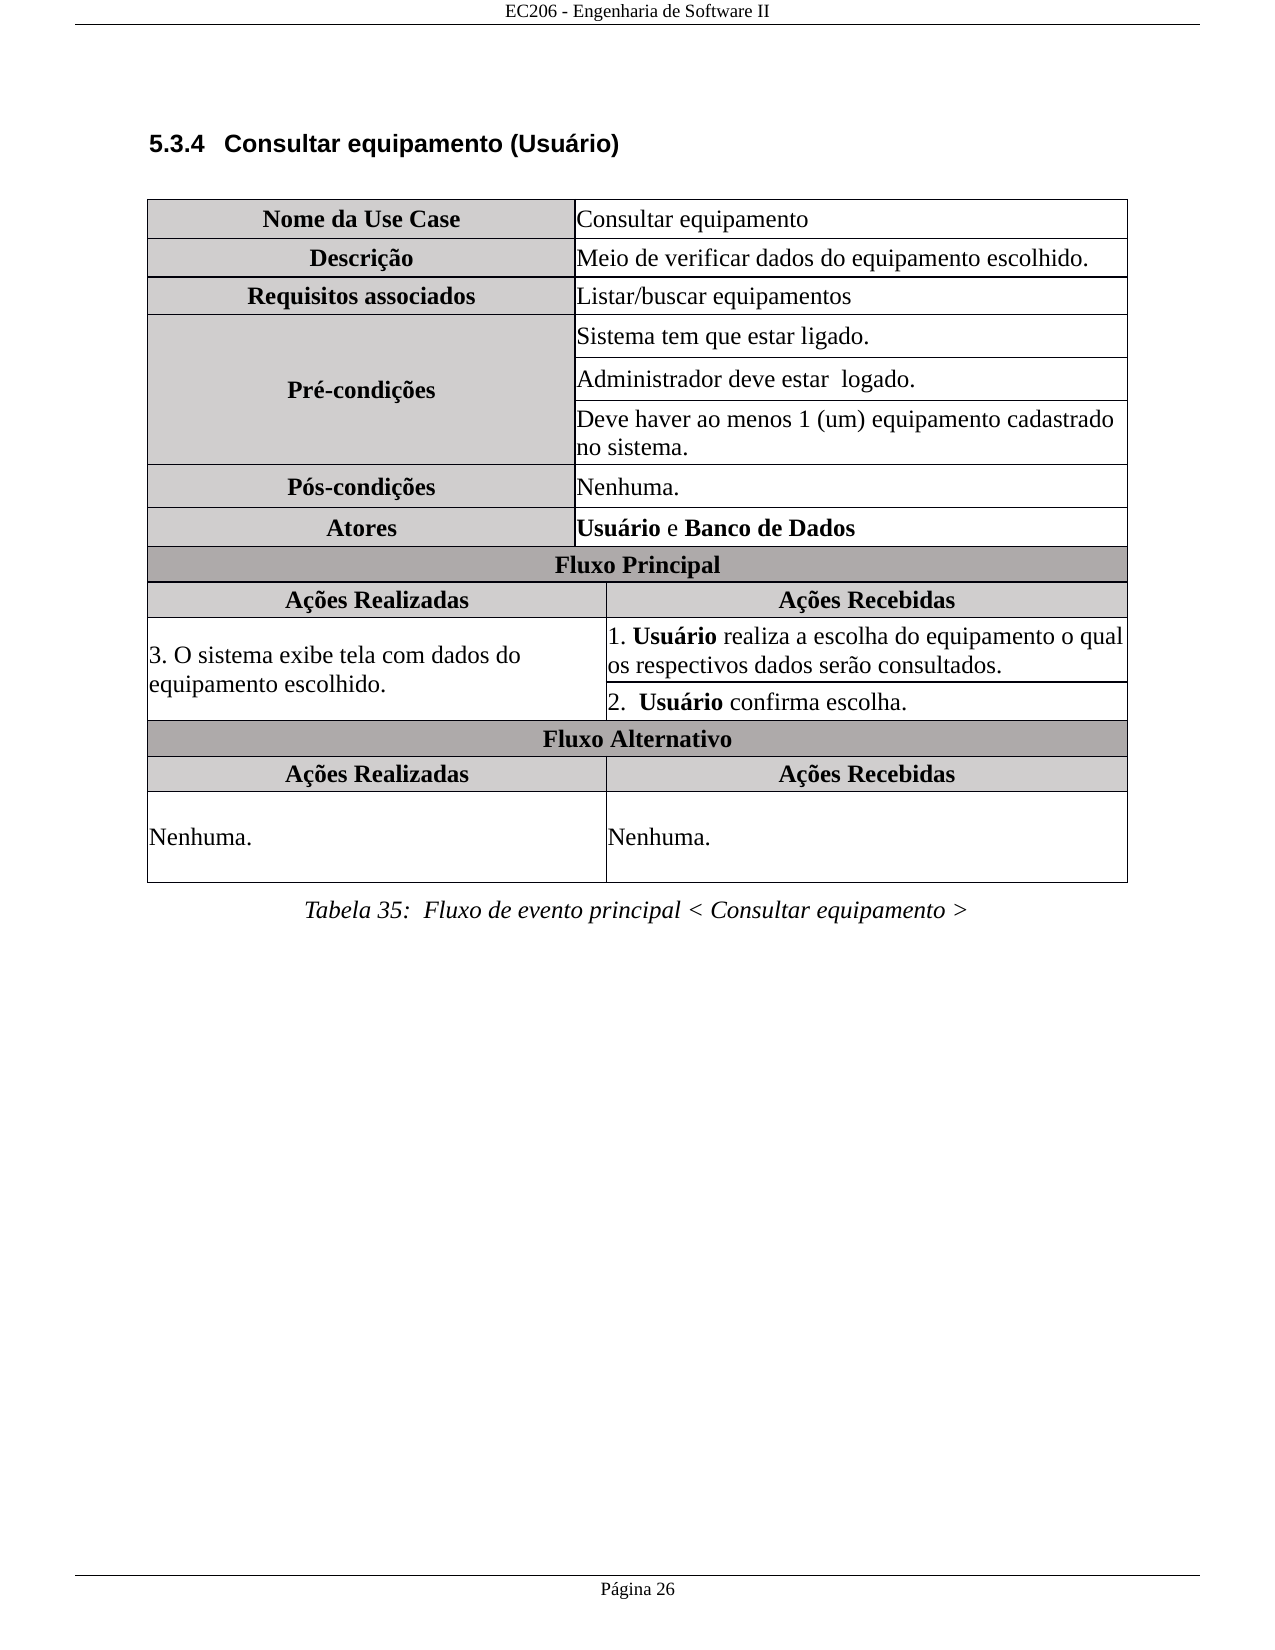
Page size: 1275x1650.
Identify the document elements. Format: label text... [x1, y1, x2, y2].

table_cell Ações Recebidas [607, 757, 1127, 791]
table_cell 3. O sistema exibe tela com dados do equipamento escolhido. [148, 618, 606, 720]
table_cell Nenhuma. [148, 792, 606, 882]
text Tabela 35: Fluxo de evento principal < Consultar equipamento > [75, 895, 1200, 924]
table_cell Ações Recebidas [607, 583, 1127, 617]
table_cell Atores [148, 508, 574, 546]
table_cell Nenhuma. [576, 465, 1127, 507]
subtitle Consultar equipamento (Usuário) [149, 129, 1200, 157]
table_cell Pré-condições [148, 315, 574, 464]
table_cell Descrição [148, 239, 574, 276]
table_cell Fluxo Alternativo [148, 721, 1127, 756]
table_cell Nenhuma. [607, 792, 1127, 882]
table_cell Fluxo Principal [148, 547, 1127, 581]
table_cell 1. Usuário realiza a escolha do equipamento o qual os respectivos dados serão consultados. [607, 618, 1127, 681]
table_cell 2. Usuário confirma escolha. [607, 683, 1127, 720]
table_cell Meio de verificar dados do equipamento escolhido. [576, 239, 1127, 276]
table_cell Requisitos associados [148, 278, 574, 314]
table_header Consultar equipamento [576, 200, 1127, 238]
table_cell Administrador deve estar logado. [576, 358, 1127, 400]
table_cell Ações Realizadas [148, 583, 606, 617]
table_cell Sistema tem que estar ligado. [576, 315, 1127, 357]
table_header Nome da Use Case [148, 200, 574, 238]
table_cell Deve haver ao menos 1 (um) equipamento cadastrado no sistema. [576, 401, 1127, 464]
table_cell Listar/buscar equipamentos [576, 278, 1127, 314]
table_cell Ações Realizadas [148, 757, 606, 791]
table_cell Usuário e Banco de Dados [576, 508, 1127, 546]
table_cell Pós-condições [148, 465, 574, 507]
